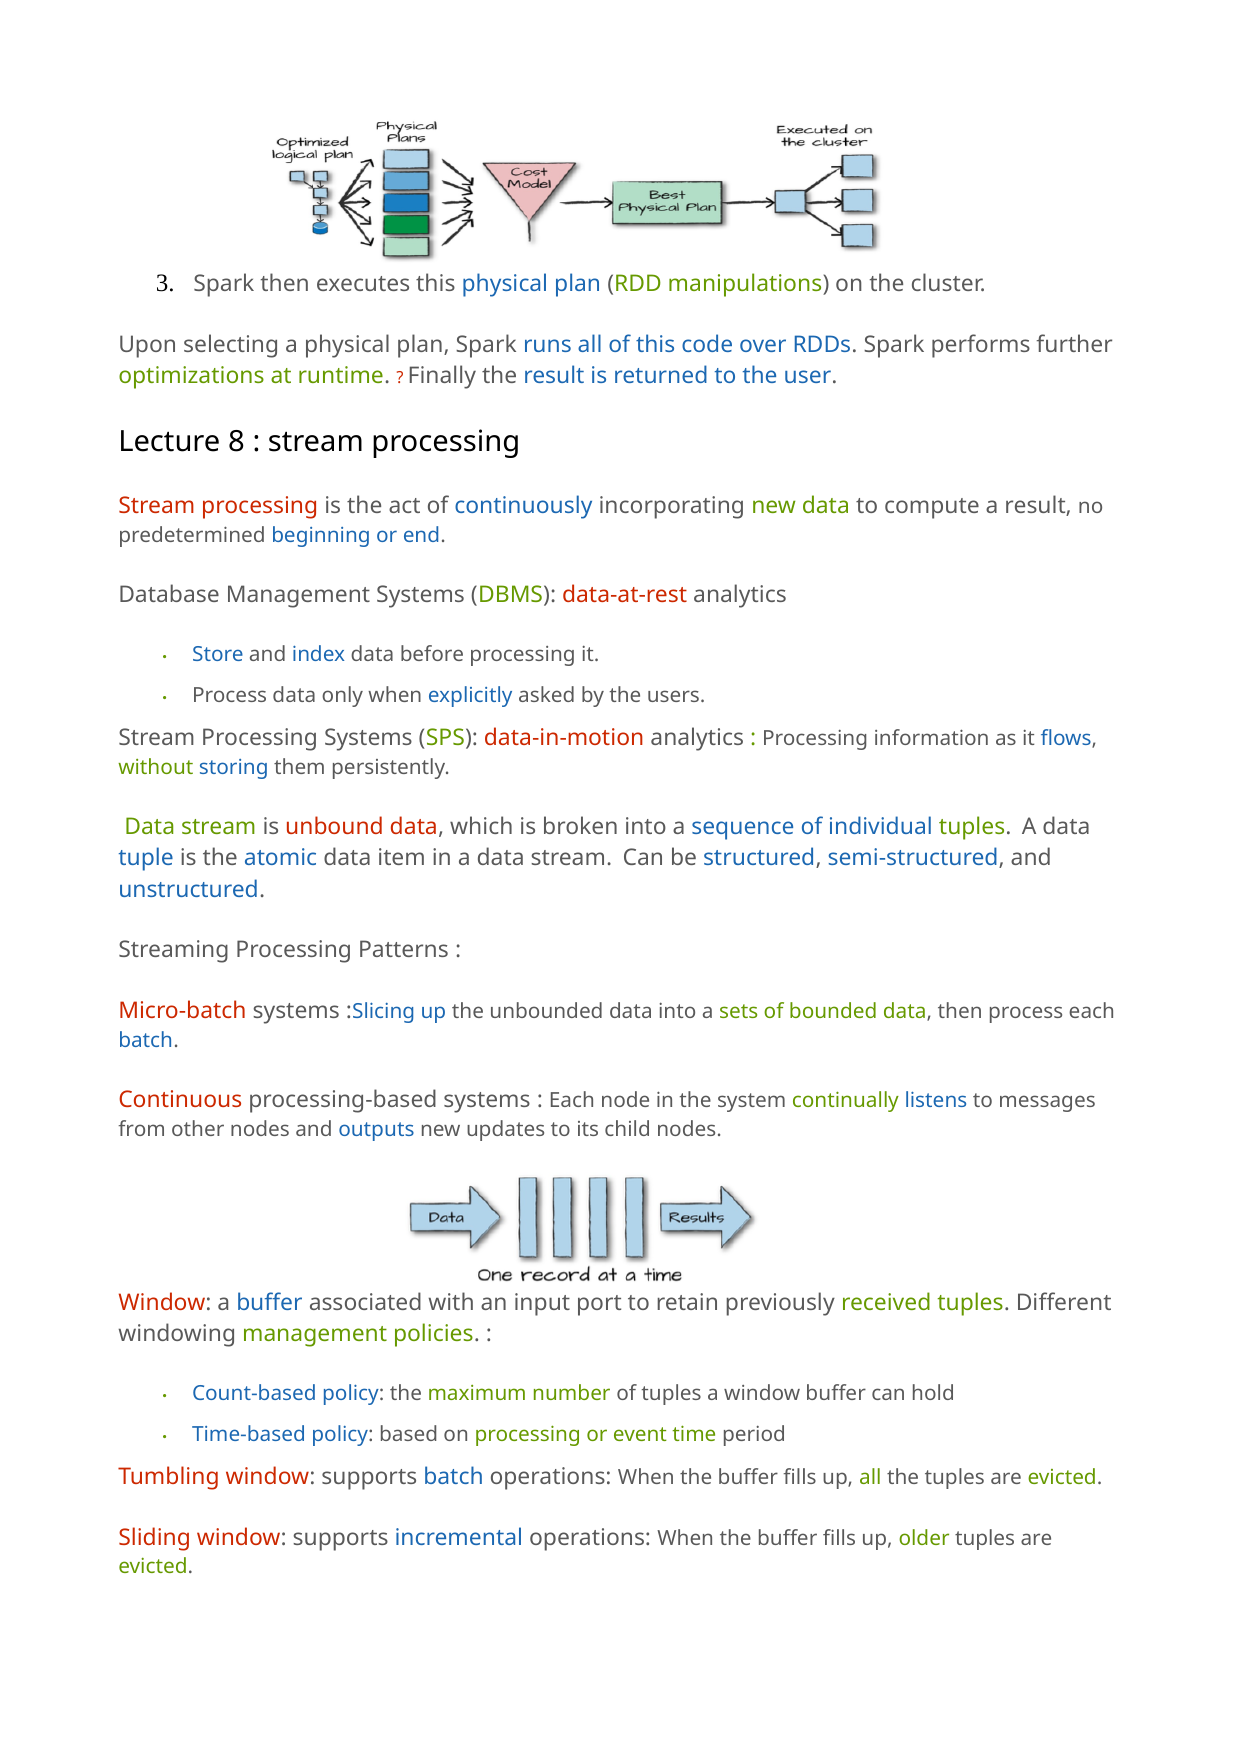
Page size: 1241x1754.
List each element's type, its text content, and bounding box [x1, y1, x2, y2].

text Sliding window: supports incremental operations: When the buffer fills up, older tuples are evicted. [118, 1520, 1122, 1580]
list Spark then executes this physical plan (RDD manipulations) on the cluster. [156, 118, 1122, 298]
picture [405, 1163, 765, 1286]
text Upon selecting a physical plan, Spark runs all of this code over RDDs. Spark performs further optimizations at runtime. ? Finally the result is returned to the user. [118, 328, 1122, 390]
text Data stream is unbound data, which is broken into a sequence of individual tuples. A data tuple is the atomic data item in a data stream. Can be structured, semi-structured, and unstructured. [118, 810, 1122, 904]
text Tumbling window: supports batch operations: When the buffer fills up, all the tuples are evicted. [118, 1460, 1122, 1491]
list Count-based policy: the maximum number of tuples a window buffer can hold [162, 1378, 1122, 1406]
text Stream Processing Systems (SPS): data-in-motion analytics : Processing information as it flows, without storing them persistently. [118, 721, 1122, 781]
list Time-based policy: based on processing or event time period [162, 1419, 1122, 1447]
text Micro-batch systems :Slicing up the unbounded data into a sets of bounded data, then process each batch. [118, 994, 1122, 1054]
list Process data only when explicitly asked by the users. [162, 680, 1122, 708]
text Continuous processing-based systems : Each node in the system continually listens to messages from other nodes and outputs new updates to its child nodes. [118, 1083, 1122, 1143]
text Streaming Processing Patterns : [118, 933, 1122, 964]
text Database Management Systems (DBMS): data-at-rest analytics [118, 578, 1122, 609]
text Lecture 8 : stream processing [118, 420, 1122, 459]
text Stream processing is the act of continuously incorporating new data to compute a result, no predetermined beginning or end. [118, 489, 1122, 549]
text Window: a buffer associated with an input port to retain previously received tuples. Different windowing management policies. : [118, 1172, 1122, 1348]
picture [235, 102, 900, 268]
list Store and index data before processing it. [162, 639, 1122, 667]
